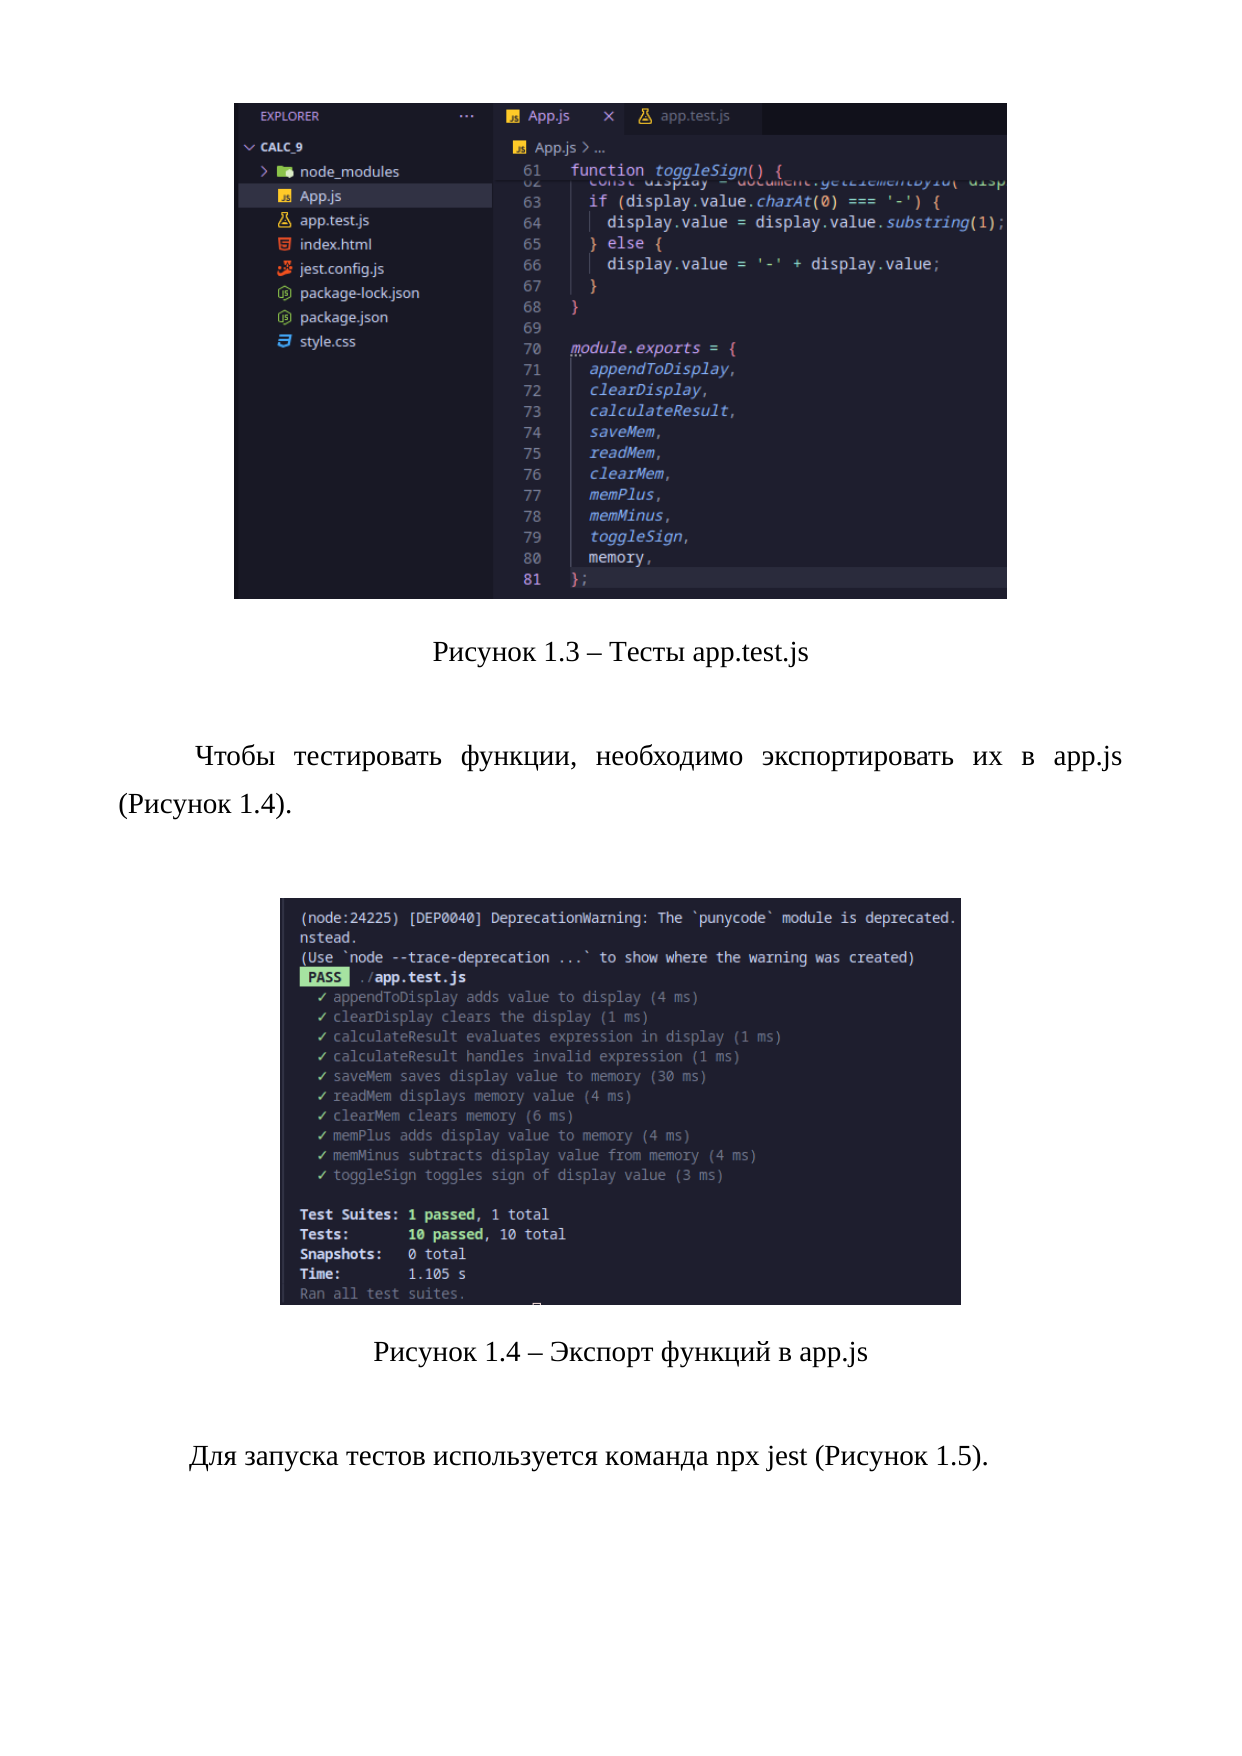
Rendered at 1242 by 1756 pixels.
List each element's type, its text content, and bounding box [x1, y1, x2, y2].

text Рисунок 1.3 – Тесты app.test.js [118, 629, 1123, 668]
picture [280, 898, 961, 1305]
text Рисунок 1.4 – Экспорт функций в app.js [118, 1336, 1123, 1368]
text Чтобы тестировать функции, необходимо экспортировать их в app.js (Рисунок 1.4). [118, 739, 1123, 820]
text Для запуска тестов используется команда npx jest (Рисунок 1.5). [118, 1433, 1123, 1471]
picture [234, 103, 1007, 599]
